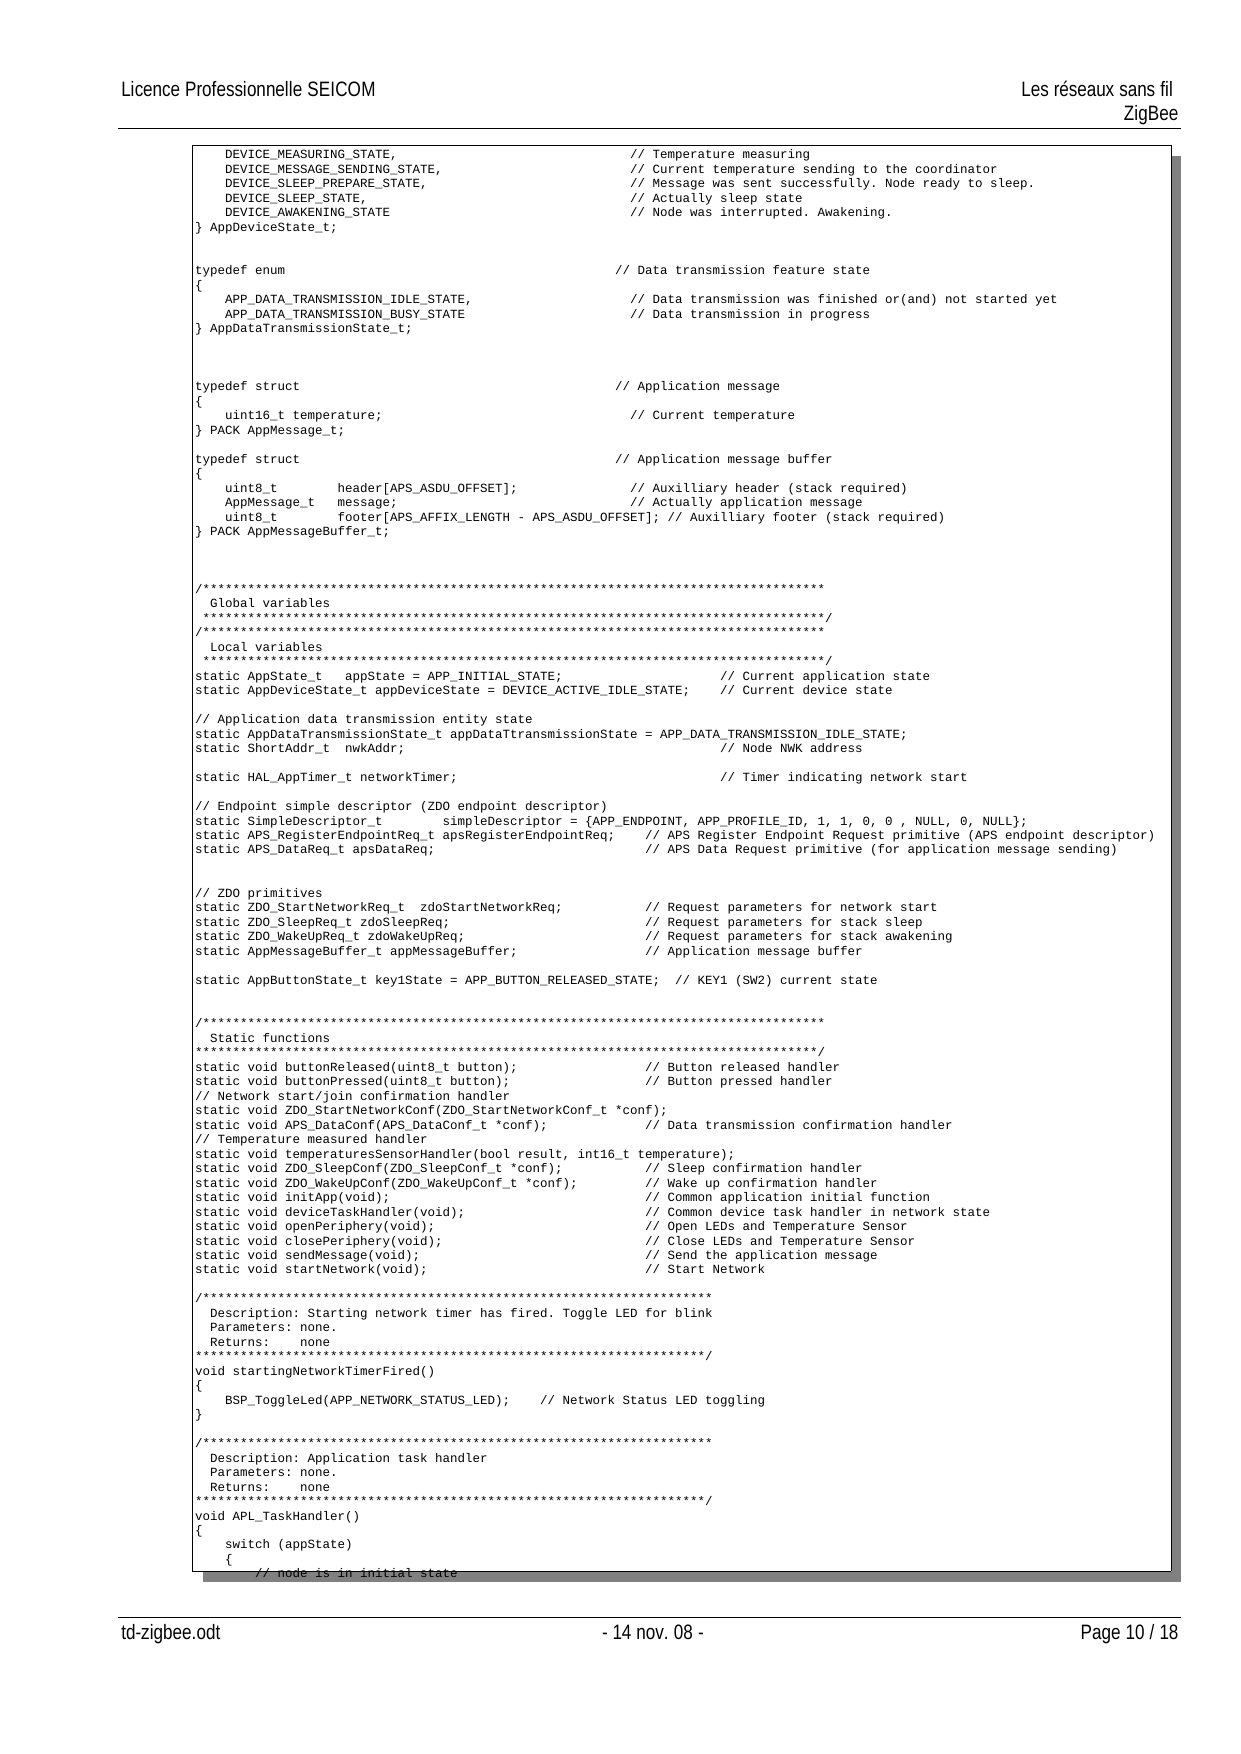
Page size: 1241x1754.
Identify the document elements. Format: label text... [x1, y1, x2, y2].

text DEVICE_SLEEP_PREPARE_STATE, // Message was sent successfully. Node ready to sleep. [193, 174, 1171, 189]
text { [193, 276, 1171, 290]
text // Network start/join confirmation handler [193, 1087, 1171, 1101]
text /*********************************************************************************** [193, 623, 1171, 638]
text } PACK AppMessage_t; [193, 421, 1171, 438]
text static APS_DataReq_t apsDataReq; // APS Data Request primitive (for application message sending) [193, 840, 1171, 858]
text static ZDO_StartNetworkReq_t zdoStartNetworkReq; // Request parameters for network start [193, 898, 1171, 913]
text { [193, 464, 1171, 478]
text static SimpleDescriptor_t simpleDescriptor = {APP_ENDPOINT, APP_PROFILE_ID, 1, 1, 0, 0 , NULL, 0, NULL}; [193, 811, 1171, 826]
text static APS_RegisterEndpointReq_t apsRegisterEndpointReq; // APS Register Endpoint Request primitive (APS endpoint descriptor) [193, 826, 1171, 840]
text APP_DATA_TRANSMISSION_IDLE_STATE, // Data transmission was finished or(and) not started yet [193, 290, 1171, 305]
text Description: Starting network timer has fired. Toggle LED for blink [193, 1304, 1171, 1318]
text } AppDeviceState_t; [193, 218, 1171, 235]
text static AppMessageBuffer_t appMessageBuffer; // Application message buffer [193, 942, 1171, 959]
text void startingNetworkTimerFired() [193, 1362, 1171, 1376]
text static void startNetwork(void); // Start Network [193, 1260, 1171, 1278]
text static void openPeriphery(void); // Open LEDs and Temperature Sensor [193, 1217, 1171, 1231]
text BSP_ToggleLed(APP_NETWORK_STATUS_LED); // Network Status LED toggling [193, 1391, 1171, 1405]
text static void initApp(void); // Common application initial function [193, 1188, 1171, 1202]
text Global variables [193, 594, 1171, 609]
text // Application data transmission entity state [193, 710, 1171, 724]
text /*********************************************************************************** [193, 1014, 1171, 1029]
text static AppDataTransmissionState_t appDataTtransmissionState = APP_DATA_TRANSMISSION_IDLE_STATE; [193, 724, 1171, 739]
text DEVICE_AWAKENING_STATE // Node was interrupted. Awakening. [193, 203, 1171, 218]
text static void temperaturesSensorHandler(bool result, int16_t temperature); [193, 1144, 1171, 1159]
text /******************************************************************** [193, 1434, 1171, 1448]
text DEVICE_SLEEP_STATE, // Actually sleep state [193, 189, 1171, 203]
text { [193, 1521, 1171, 1535]
text } [193, 1405, 1171, 1423]
text Parameters: none. [193, 1318, 1171, 1333]
text { [193, 1376, 1171, 1391]
text static void ZDO_SleepConf(ZDO_SleepConf_t *conf); // Sleep confirmation handler [193, 1159, 1171, 1173]
text static AppState_t appState = APP_INITIAL_STATE; // Current application state [193, 667, 1171, 681]
text static ZDO_WakeUpReq_t zdoWakeUpReq; // Request parameters for stack awakening [193, 927, 1171, 942]
text /******************************************************************** [193, 1289, 1171, 1304]
text DEVICE_MEASURING_STATE, // Temperature measuring [193, 146, 1171, 160]
text static ZDO_SleepReq_t zdoSleepReq; // Request parameters for stack sleep [193, 913, 1171, 927]
text Returns: none [193, 1333, 1171, 1347]
text ***********************************************************************************/ [193, 1043, 1171, 1058]
text DEVICE_MESSAGE_SENDING_STATE, // Current temperature sending to the coordinator [193, 160, 1171, 174]
text // node is in initial state [193, 1564, 1171, 1571]
text uint16_t temperature; // Current temperature [193, 406, 1171, 421]
text void APL_TaskHandler() [193, 1506, 1171, 1521]
text { [193, 392, 1171, 406]
text // Temperature measured handler [193, 1130, 1171, 1144]
text Local variables [193, 638, 1171, 652]
text static void ZDO_StartNetworkConf(ZDO_StartNetworkConf_t *conf); [193, 1101, 1171, 1116]
text static ShortAddr_t nwkAddr; // Node NWK address [193, 739, 1171, 757]
text static void ZDO_WakeUpConf(ZDO_WakeUpConf_t *conf); // Wake up confirmation handler [193, 1173, 1171, 1188]
text typedef struct // Application message buffer [193, 449, 1171, 464]
text // Endpoint simple descriptor (ZDO endpoint descriptor) [193, 797, 1171, 811]
text static void deviceTaskHandler(void); // Common device task handler in network state [193, 1202, 1171, 1217]
text uint8_t footer[APS_AFFIX_LENGTH - APS_ASDU_OFFSET]; // Auxilliary footer (stack required) [193, 507, 1171, 522]
text } AppDataTransmissionState_t; [193, 319, 1171, 337]
text uint8_t header[APS_ASDU_OFFSET]; // Auxilliary header (stack required) [193, 478, 1171, 493]
text AppMessage_t message; // Actually application message [193, 493, 1171, 507]
text /*********************************************************************************** [193, 580, 1171, 594]
text switch (appState) [193, 1535, 1171, 1550]
text static HAL_AppTimer_t networkTimer; // Timer indicating network start [193, 768, 1171, 786]
text } PACK AppMessageBuffer_t; [193, 522, 1171, 539]
text static void buttonPressed(uint8_t button); // Button pressed handler [193, 1072, 1171, 1087]
text APP_DATA_TRANSMISSION_BUSY_STATE // Data transmission in progress [193, 305, 1171, 319]
text ***********************************************************************************/ [193, 609, 1171, 623]
text static void APS_DataConf(APS_DataConf_t *conf); // Data transmission confirmation handler [193, 1116, 1171, 1130]
text static AppDeviceState_t appDeviceState = DEVICE_ACTIVE_IDLE_STATE; // Current device state [193, 681, 1171, 699]
text ********************************************************************/ [193, 1347, 1171, 1362]
text ***********************************************************************************/ [193, 652, 1171, 667]
text // ZDO primitives [193, 884, 1171, 898]
text Description: Application task handler [193, 1448, 1171, 1463]
text Static functions [193, 1029, 1171, 1043]
text static void buttonReleased(uint8_t button); // Button released handler [193, 1058, 1171, 1072]
text Parameters: none. [193, 1463, 1171, 1477]
text Returns: none [193, 1477, 1171, 1492]
text typedef enum // Data transmission feature state [193, 261, 1171, 276]
text ********************************************************************/ [193, 1492, 1171, 1506]
text static AppButtonState_t key1State = APP_BUTTON_RELEASED_STATE; // KEY1 (SW2) current state [193, 971, 1171, 988]
text static void closePeriphery(void); // Close LEDs and Temperature Sensor [193, 1231, 1171, 1246]
text static void sendMessage(void); // Send the application message [193, 1246, 1171, 1260]
text typedef struct // Application message [193, 377, 1171, 392]
text { [193, 1550, 1171, 1564]
